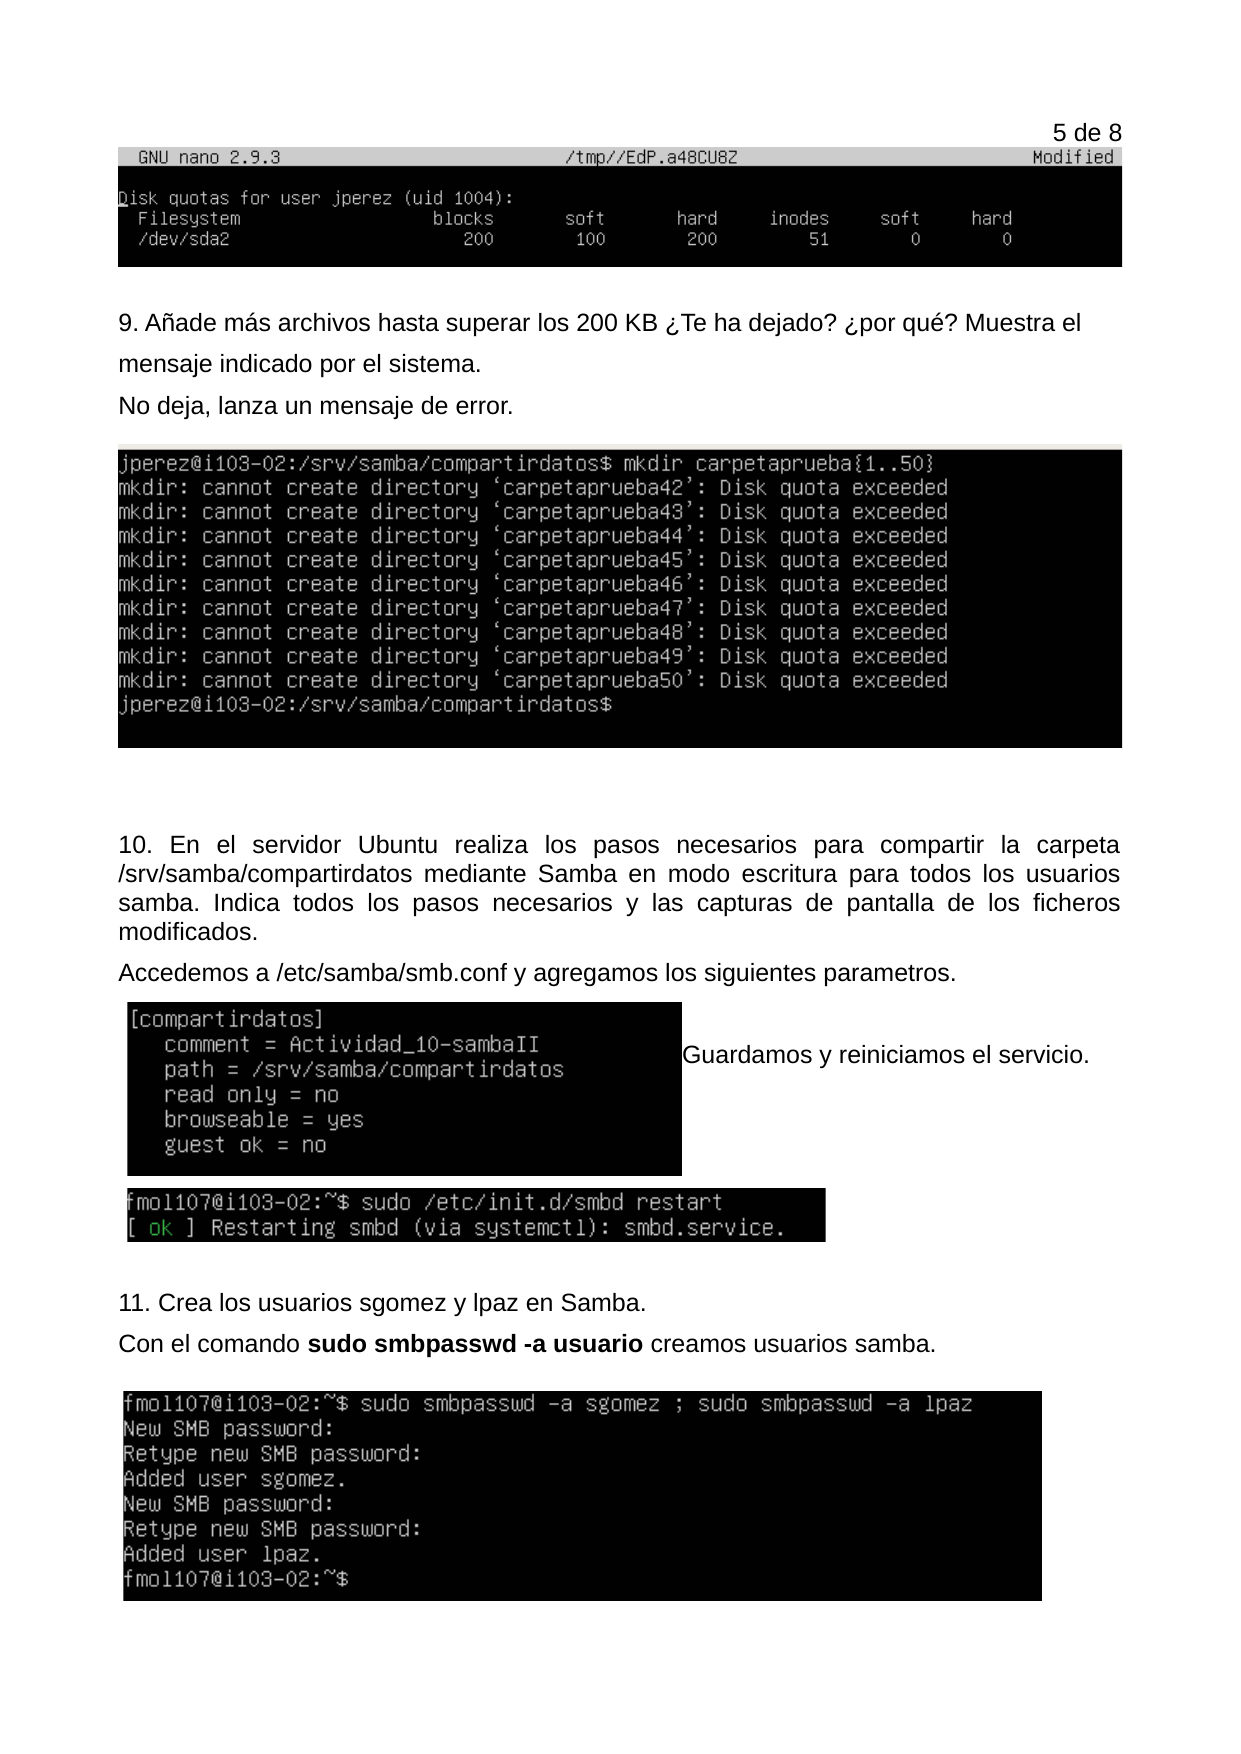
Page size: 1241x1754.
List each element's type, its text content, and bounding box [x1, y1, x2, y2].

text Guardamos y reiniciamos el servicio. [682, 1040, 1122, 1069]
picture [123, 1391, 1042, 1601]
text 11. Crea los usuarios sgomez y lpaz en Samba. [118, 1288, 1122, 1317]
text 10. En el servidor Ubuntu realiza los pasos necesarios para compartir la carpeta /srv/samba/compartirdatos mediante Samba en modo escritura para todos los usuarios samba. Indica todos los pasos necesarios y las capturas de pantalla de los ficheros modificados. [118, 830, 1122, 945]
text 9. Añade más archivos hasta superar los 200 KB ¿Te ha dejado? ¿por qué? Muestra el [118, 308, 1122, 337]
text mensaje indicado por el sistema. [118, 349, 1122, 378]
picture [127, 1002, 682, 1176]
text Con el comando sudo smbpasswd -a usuario creamos usuarios samba. [118, 1329, 1122, 1358]
picture [118, 147, 1123, 267]
text No deja, lanza un mensaje de error. [118, 391, 1122, 419]
picture [118, 444, 1123, 748]
text Accedemos a /etc/samba/smb.conf y agregamos los siguientes parametros. [118, 958, 1122, 987]
picture [127, 1188, 826, 1242]
